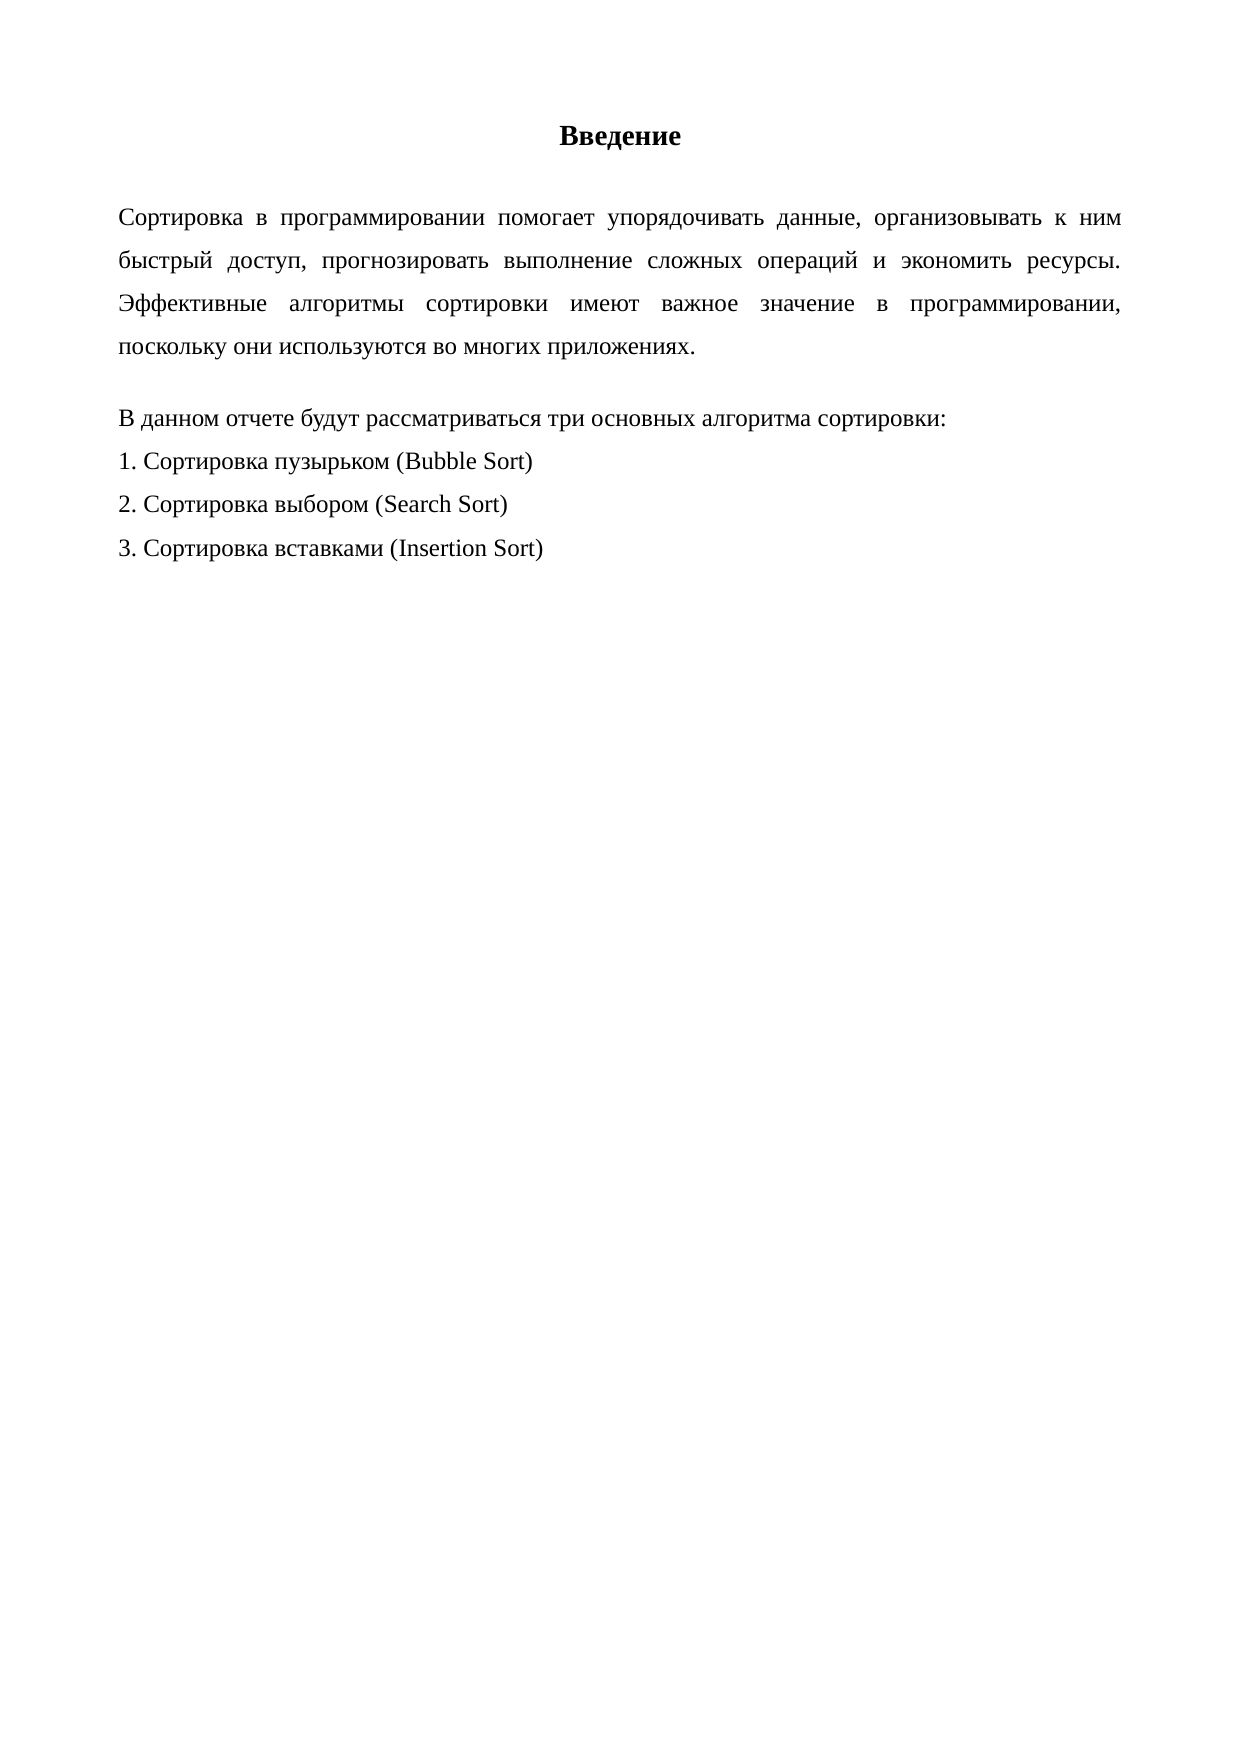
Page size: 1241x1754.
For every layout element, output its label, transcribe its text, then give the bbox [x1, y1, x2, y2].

text 2. Сортировка выбором (Search Sort) [118, 489, 1122, 518]
text 3. Сортировка вставками (Insertion Sort) [118, 533, 1122, 561]
text В данном отчете будут рассматриваться три основных алгоритма сортировки: [118, 403, 1122, 432]
text 1. Сортировка пузырьком (Bubble Sort) [118, 446, 1122, 475]
text Введение [118, 118, 1122, 152]
text Сортировка в программировании помогает упорядочивать данные, организовывать к ним быстрый доступ, прогнозировать выполнение сложных операций и экономить ресурсы. Эффективные алгоритмы сортировки имеют важное значение в программировании, поскольку они используются во многих приложениях. [118, 202, 1122, 360]
